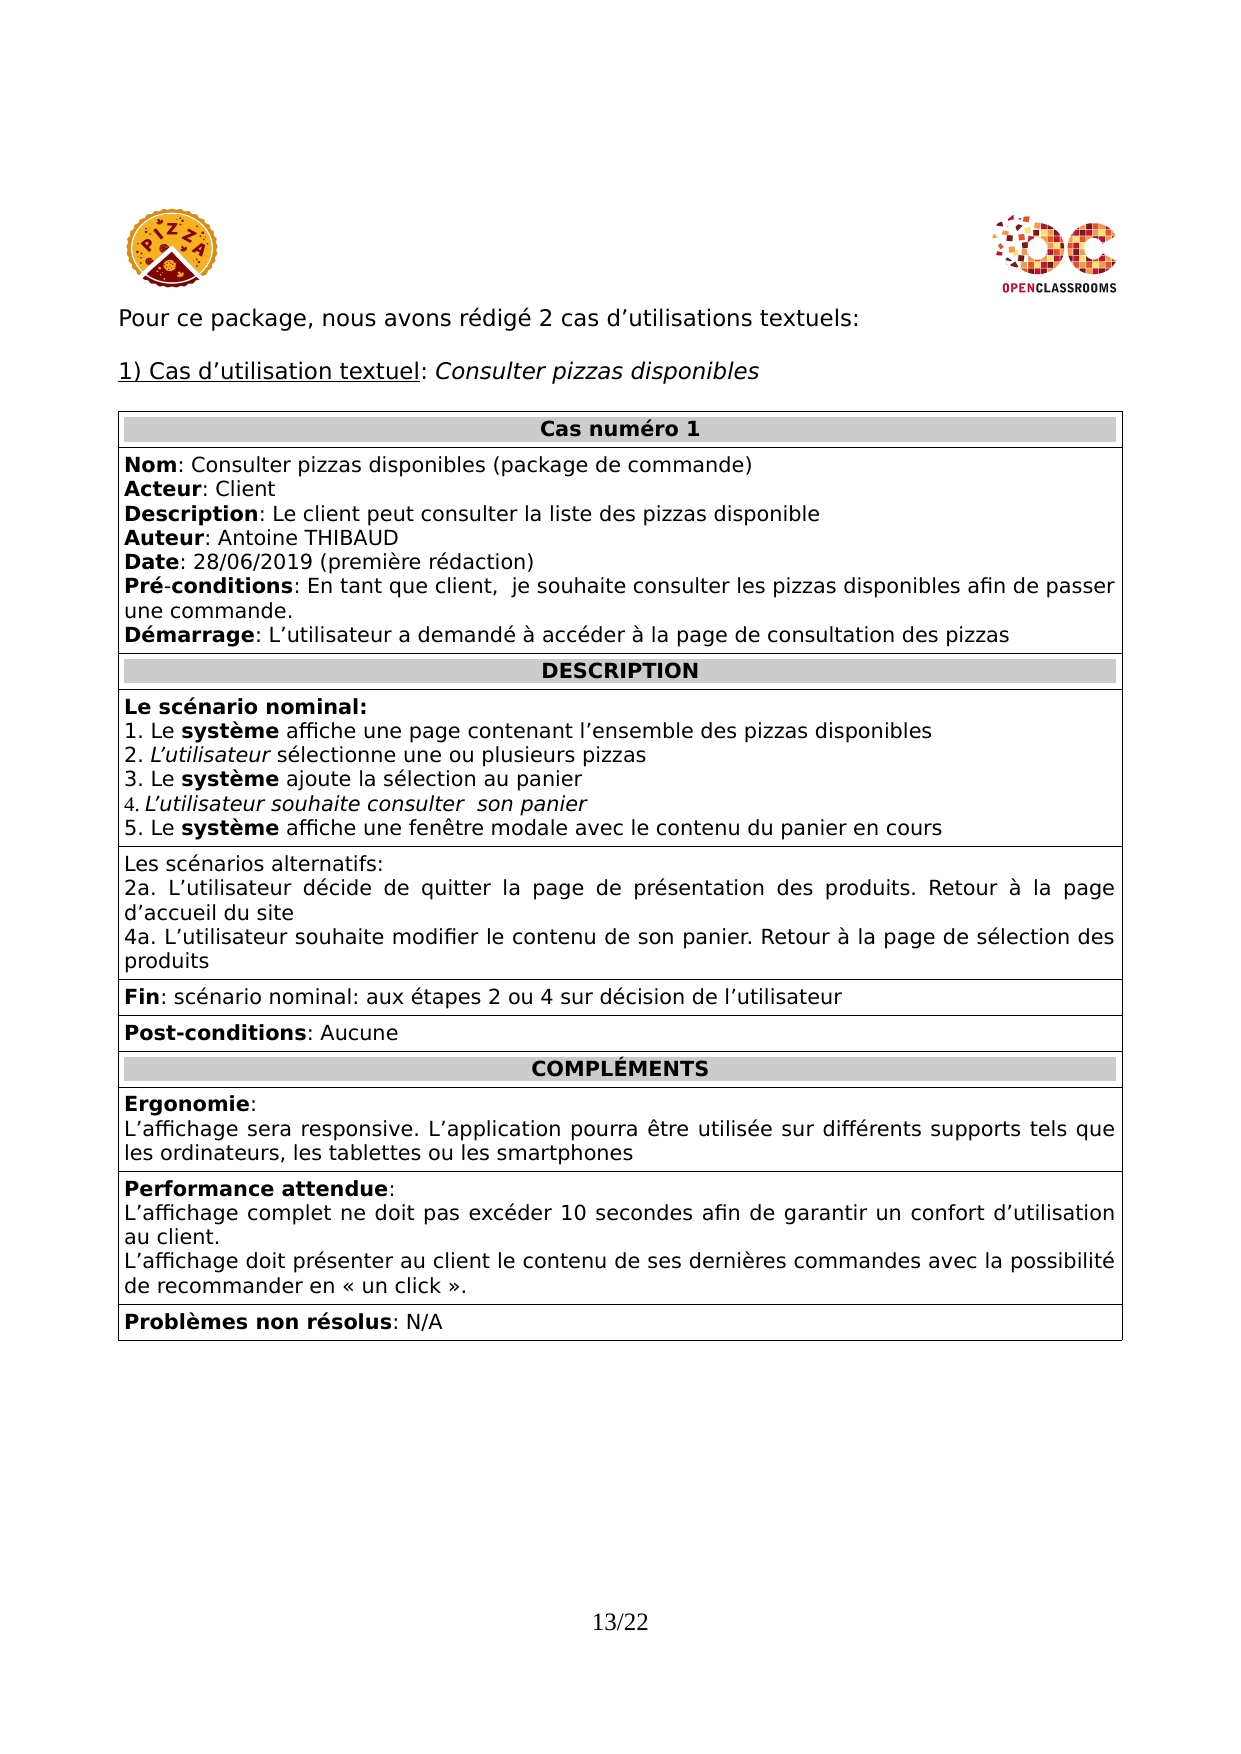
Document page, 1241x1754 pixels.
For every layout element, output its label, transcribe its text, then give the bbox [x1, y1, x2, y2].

table_cell DESCRIPTION [119, 654, 1122, 689]
table_cell Problèmes non résolus: N/A [119, 1305, 1122, 1340]
table_cell Performance attendue: L’affichage complet ne doit pas excéder 10 secondes afin de garantir un confort d’utilisation au client. L’affichage doit présenter au client le contenu de ses dernières commandes avec la possibilité de recommander en « un click ». [119, 1172, 1122, 1304]
table_cell Ergonomie: L’affichage sera responsive. L’application pourra être utilisée sur différents supports tels que les ordinateurs, les tablettes ou les smartphones [119, 1088, 1122, 1171]
table_cell Nom: Consulter pizzas disponibles (package de commande) Acteur: Client Description: Le client peut consulter la liste des pizzas disponible Auteur: Antoine THIBAUD Date: 28/06/2019 (première rédaction) Pré-conditions: En tant que client, je souhaite consulter les pizzas disponibles afin de passer une commande. Démarrage: L’utilisateur a demandé à accéder à la page de consultation des pizzas [119, 448, 1122, 653]
picture [117, 200, 227, 296]
table_header Cas numéro 1 [119, 412, 1122, 447]
table_cell Fin: scénario nominal: aux étapes 2 ou 4 sur décision de l’utilisateur [119, 980, 1122, 1015]
text Pour ce package, nous avons rédigé 2 cas d’utilisations textuels: [118, 305, 1122, 331]
picture [987, 206, 1121, 301]
table_cell Les scénarios alternatifs: 2a. L’utilisateur décide de quitter la page de présentation des produits. Retour à la page d’accueil du site 4a. L’utilisateur souhaite modifier le contenu de son panier. Retour à la page de sélection des produits [119, 847, 1122, 979]
table_cell Le scénario nominal: 1. Le système affiche une page contenant l’ensemble des pizzas disponibles 2. L’utilisateur sélectionne une ou plusieurs pizzas 3. Le système ajoute la sélection au panier 4. L’utilisateur souhaite consulter son panier 5. Le système affiche une fenêtre modale avec le contenu du panier en cours [119, 690, 1122, 846]
text 1) Cas d’utilisation textuel: Consulter pizzas disponibles [118, 358, 1122, 385]
table_cell Post-conditions: Aucune [119, 1016, 1122, 1051]
table_cell COMPLÉMENTS [119, 1052, 1122, 1087]
